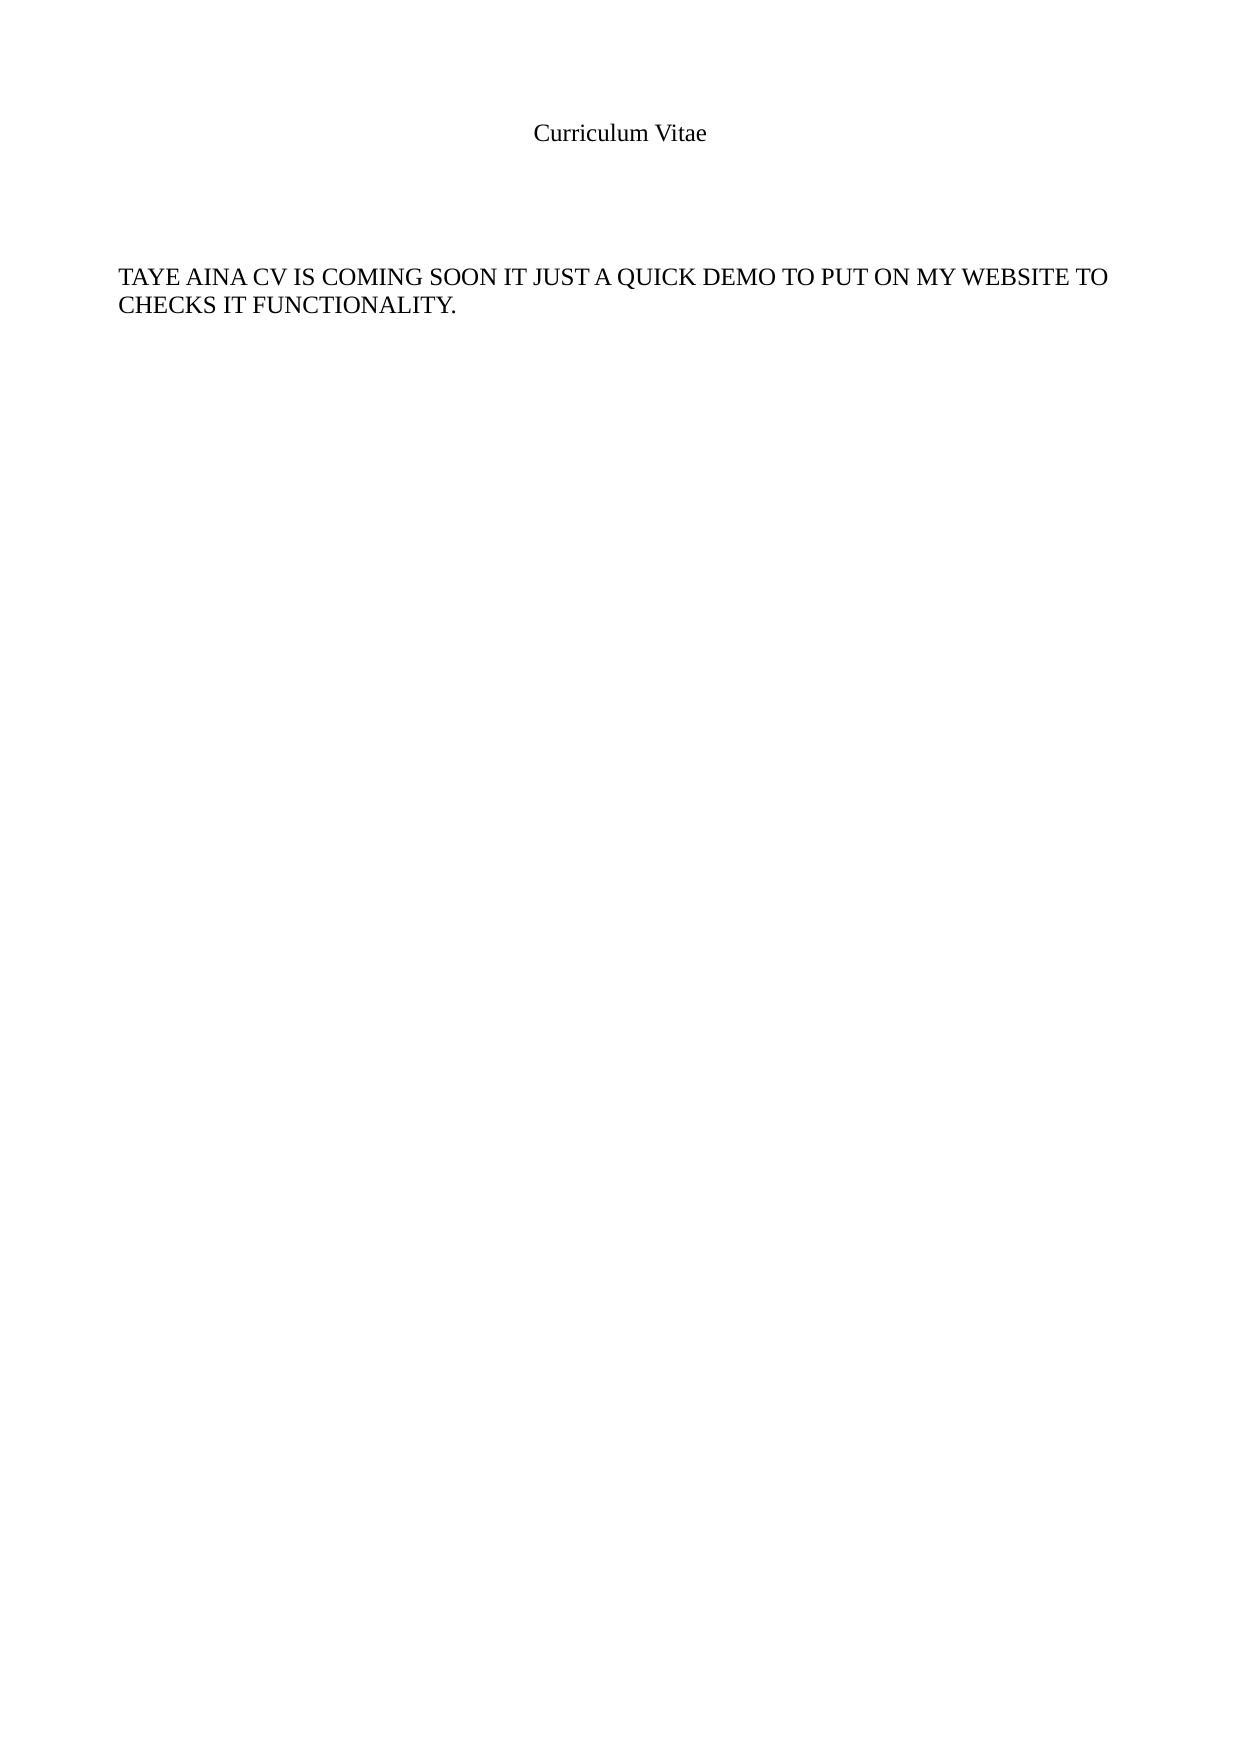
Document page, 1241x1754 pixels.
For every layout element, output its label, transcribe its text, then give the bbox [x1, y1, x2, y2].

text Curriculum Vitae [118, 118, 1122, 147]
text TAYE AINA CV IS COMING SOON IT JUST A QUICK DEMO TO PUT ON MY WEBSITE TO CHECKS IT FUNCTIONALITY. [118, 262, 1122, 319]
